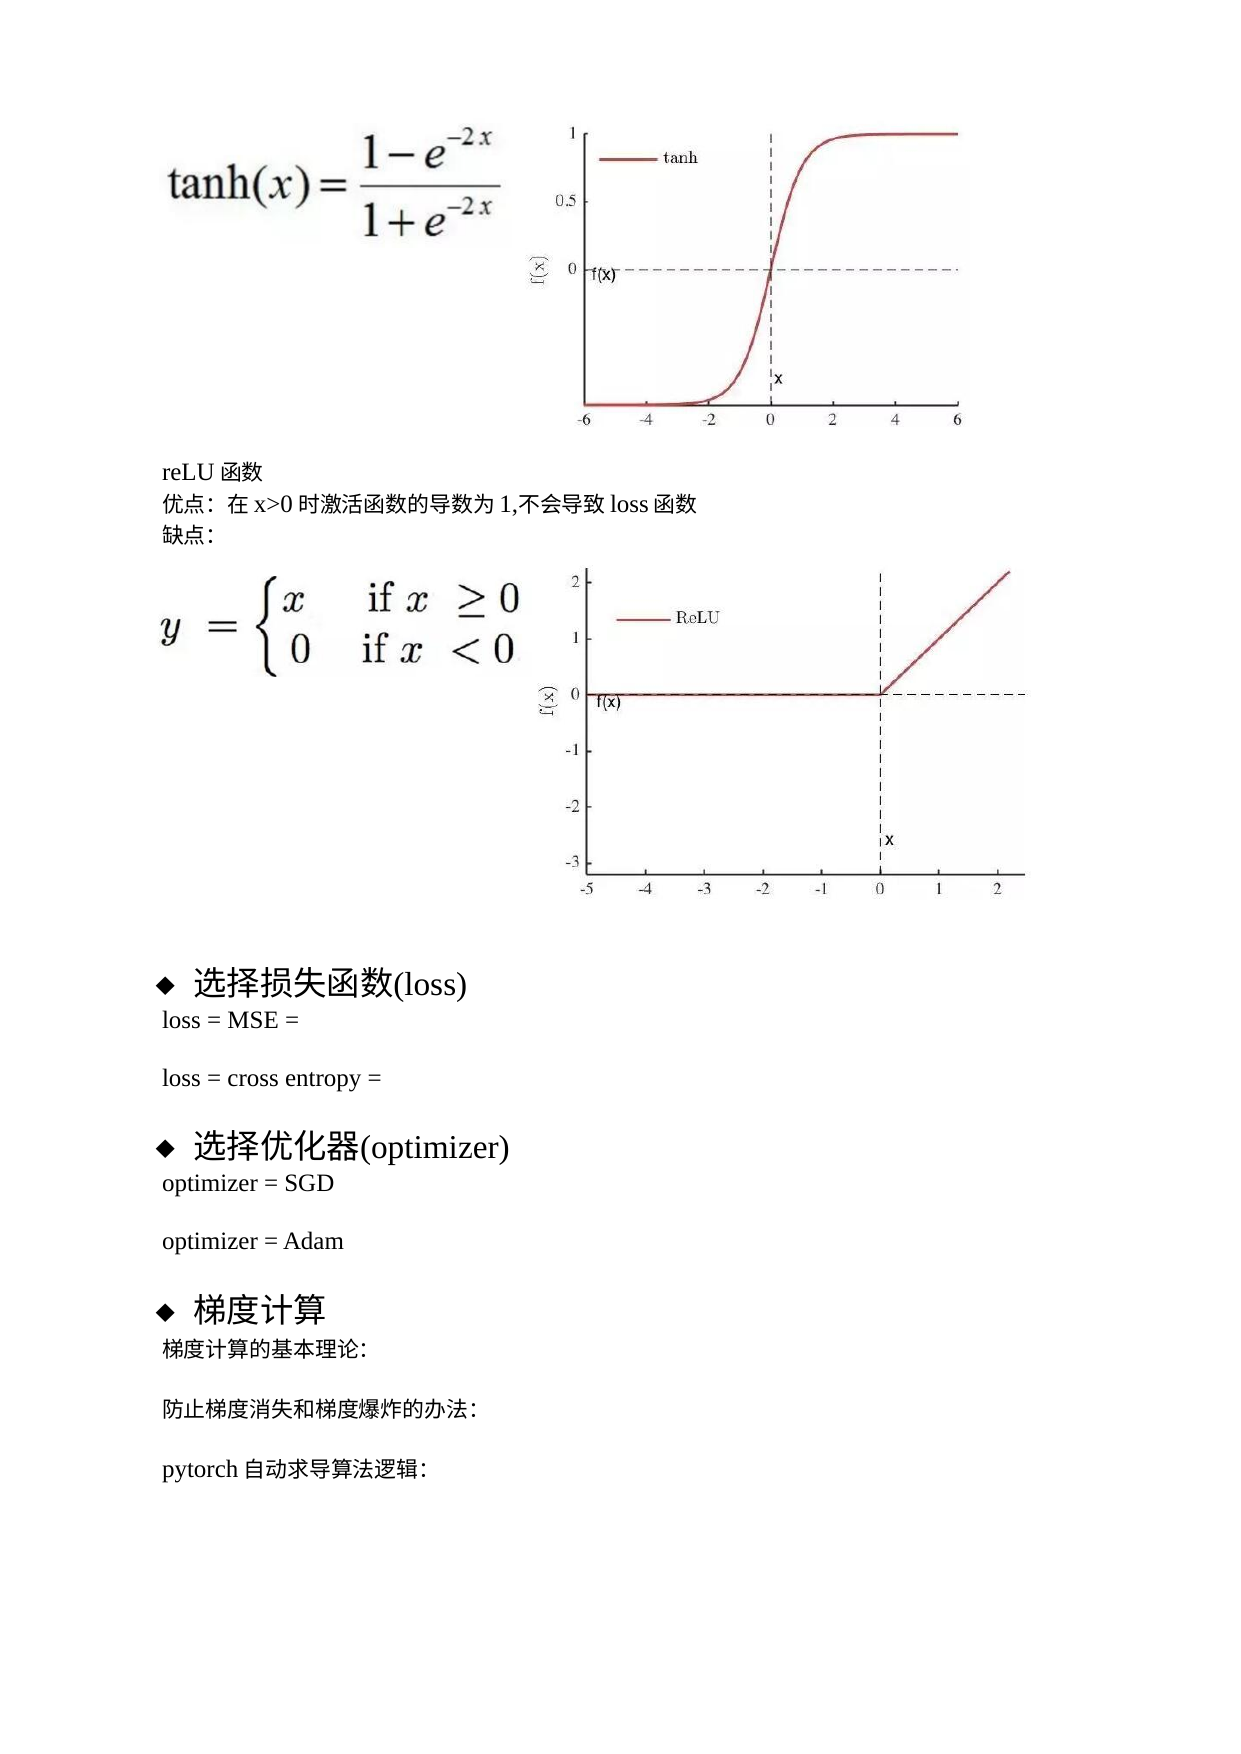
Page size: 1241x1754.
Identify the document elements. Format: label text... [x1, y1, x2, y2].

list 梯度计算 [156, 1283, 1122, 1332]
text 梯度计算的基本理论： [118, 1332, 1122, 1363]
list 选择损失函数(loss) [156, 957, 1122, 1005]
list 选择优化器(optimizer) [156, 1120, 1122, 1168]
text pytorch自动求导算法逻辑： [118, 1452, 1122, 1484]
text 缺点： [118, 518, 1122, 550]
text loss = MSE = [118, 1005, 1122, 1034]
picture [158, 118, 513, 248]
picture [156, 560, 1037, 900]
text loss = cross entropy = [118, 1063, 1122, 1091]
text 防止梯度消失和梯度爆炸的办法： [118, 1392, 1122, 1424]
text 优点：在x>0时激活函数的导数为1,不会导致loss函数 [118, 487, 1122, 518]
picture [519, 120, 971, 427]
text reLU函数 [118, 455, 1122, 487]
text optimizer = SGD [118, 1168, 1122, 1197]
text optimizer = Adam [118, 1226, 1122, 1254]
